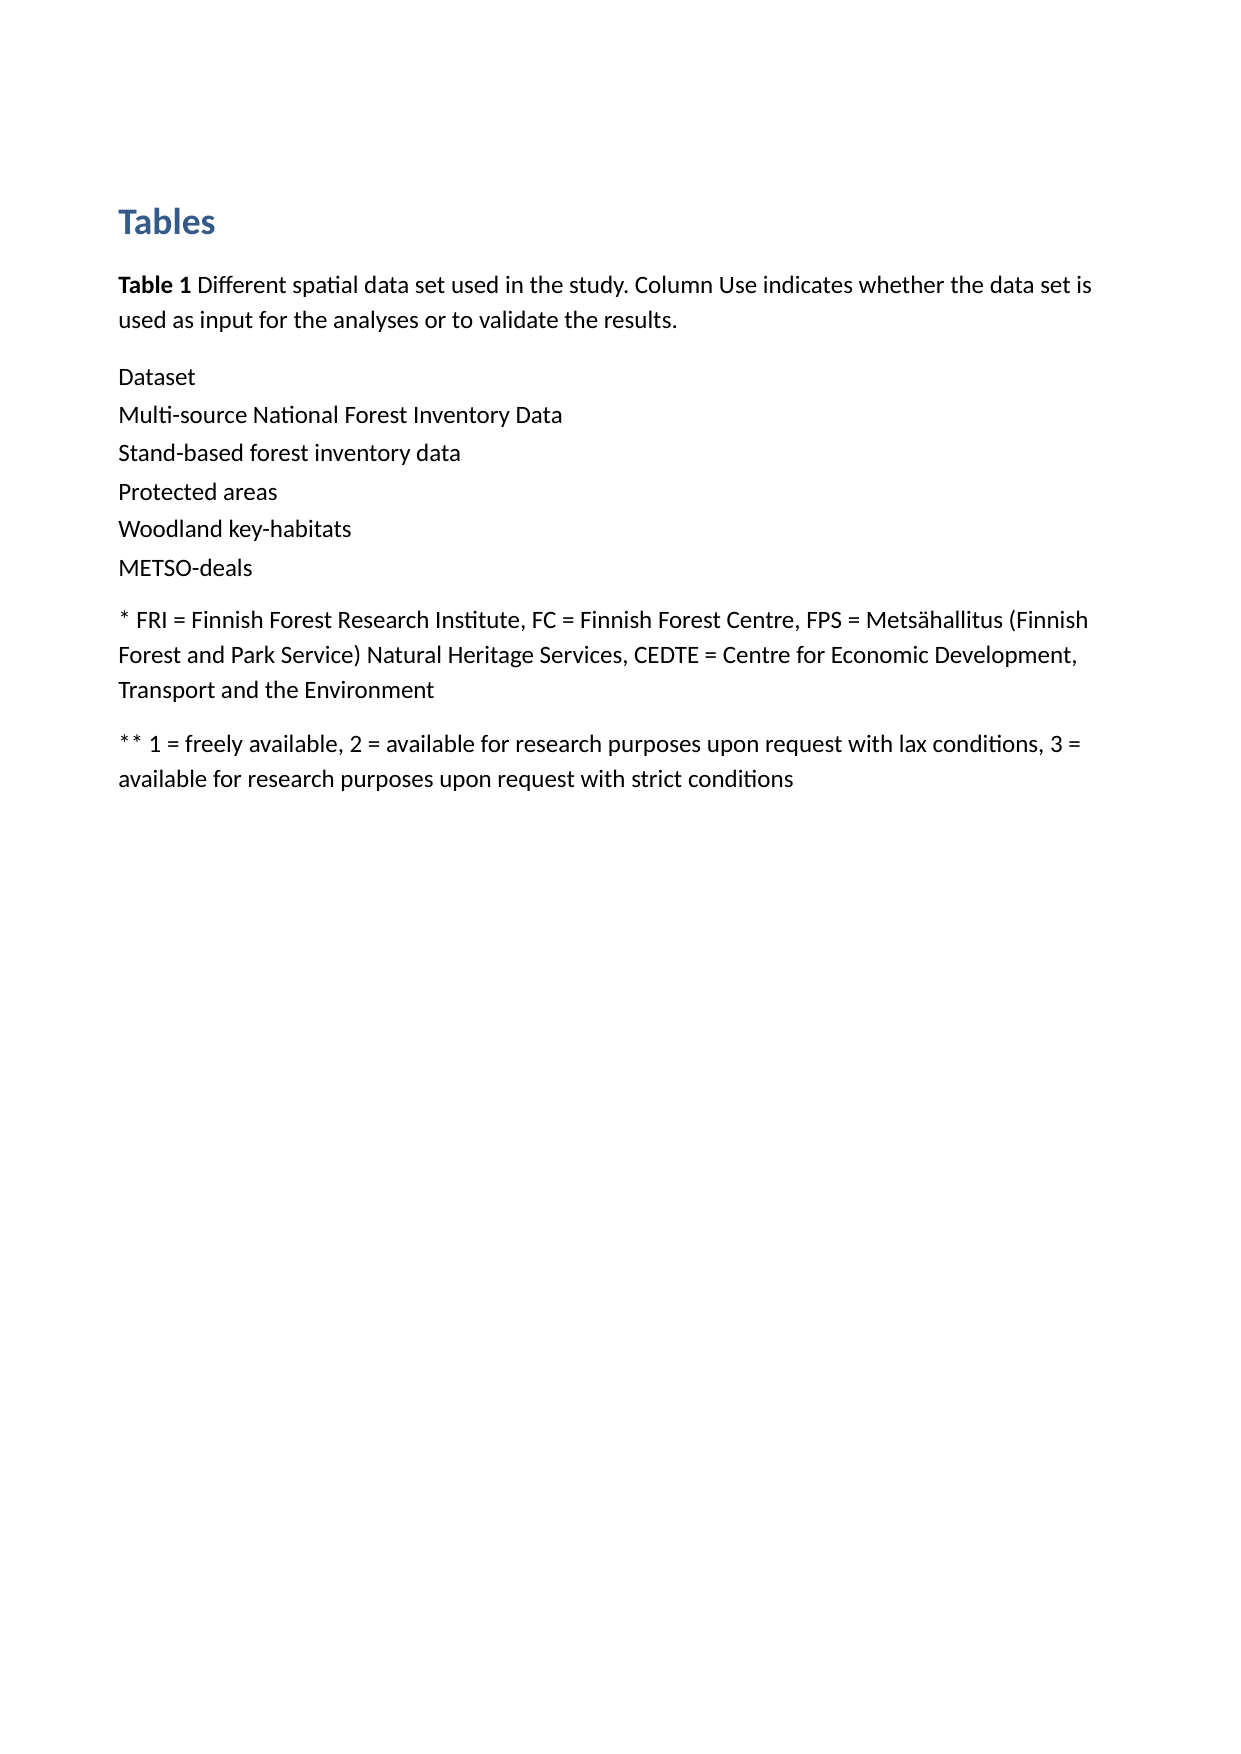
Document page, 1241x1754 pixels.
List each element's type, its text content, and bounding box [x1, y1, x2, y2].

text * FRI = Finnish Forest Research Institute, FC = Finnish Forest Centre, FPS = Metsähallitus (Finnish Forest and Park Service) Natural Heritage Services, CEDTE = Centre for Economic Development, Transport and the Environment [118, 605, 1122, 705]
table_cell Stand-based forest inventory data [107, 434, 1240, 472]
table_header Dataset [107, 358, 1240, 396]
subtitle Tables [118, 198, 1122, 243]
table_cell METSO-deals [107, 548, 1240, 586]
text Table 1 Different spatial data set used in the study. Column Use indicates whether the data set is used as input for the analyses or to validate the results. [118, 269, 1122, 334]
table_cell Multi-source National Forest Inventory Data [107, 396, 1240, 434]
table_cell Protected areas [107, 472, 1240, 510]
table_cell Woodland key-habitats [107, 510, 1240, 548]
text ** 1 = freely available, 2 = available for research purposes upon request with lax conditions, 3 = available for research purposes upon request with strict conditions [118, 728, 1122, 794]
